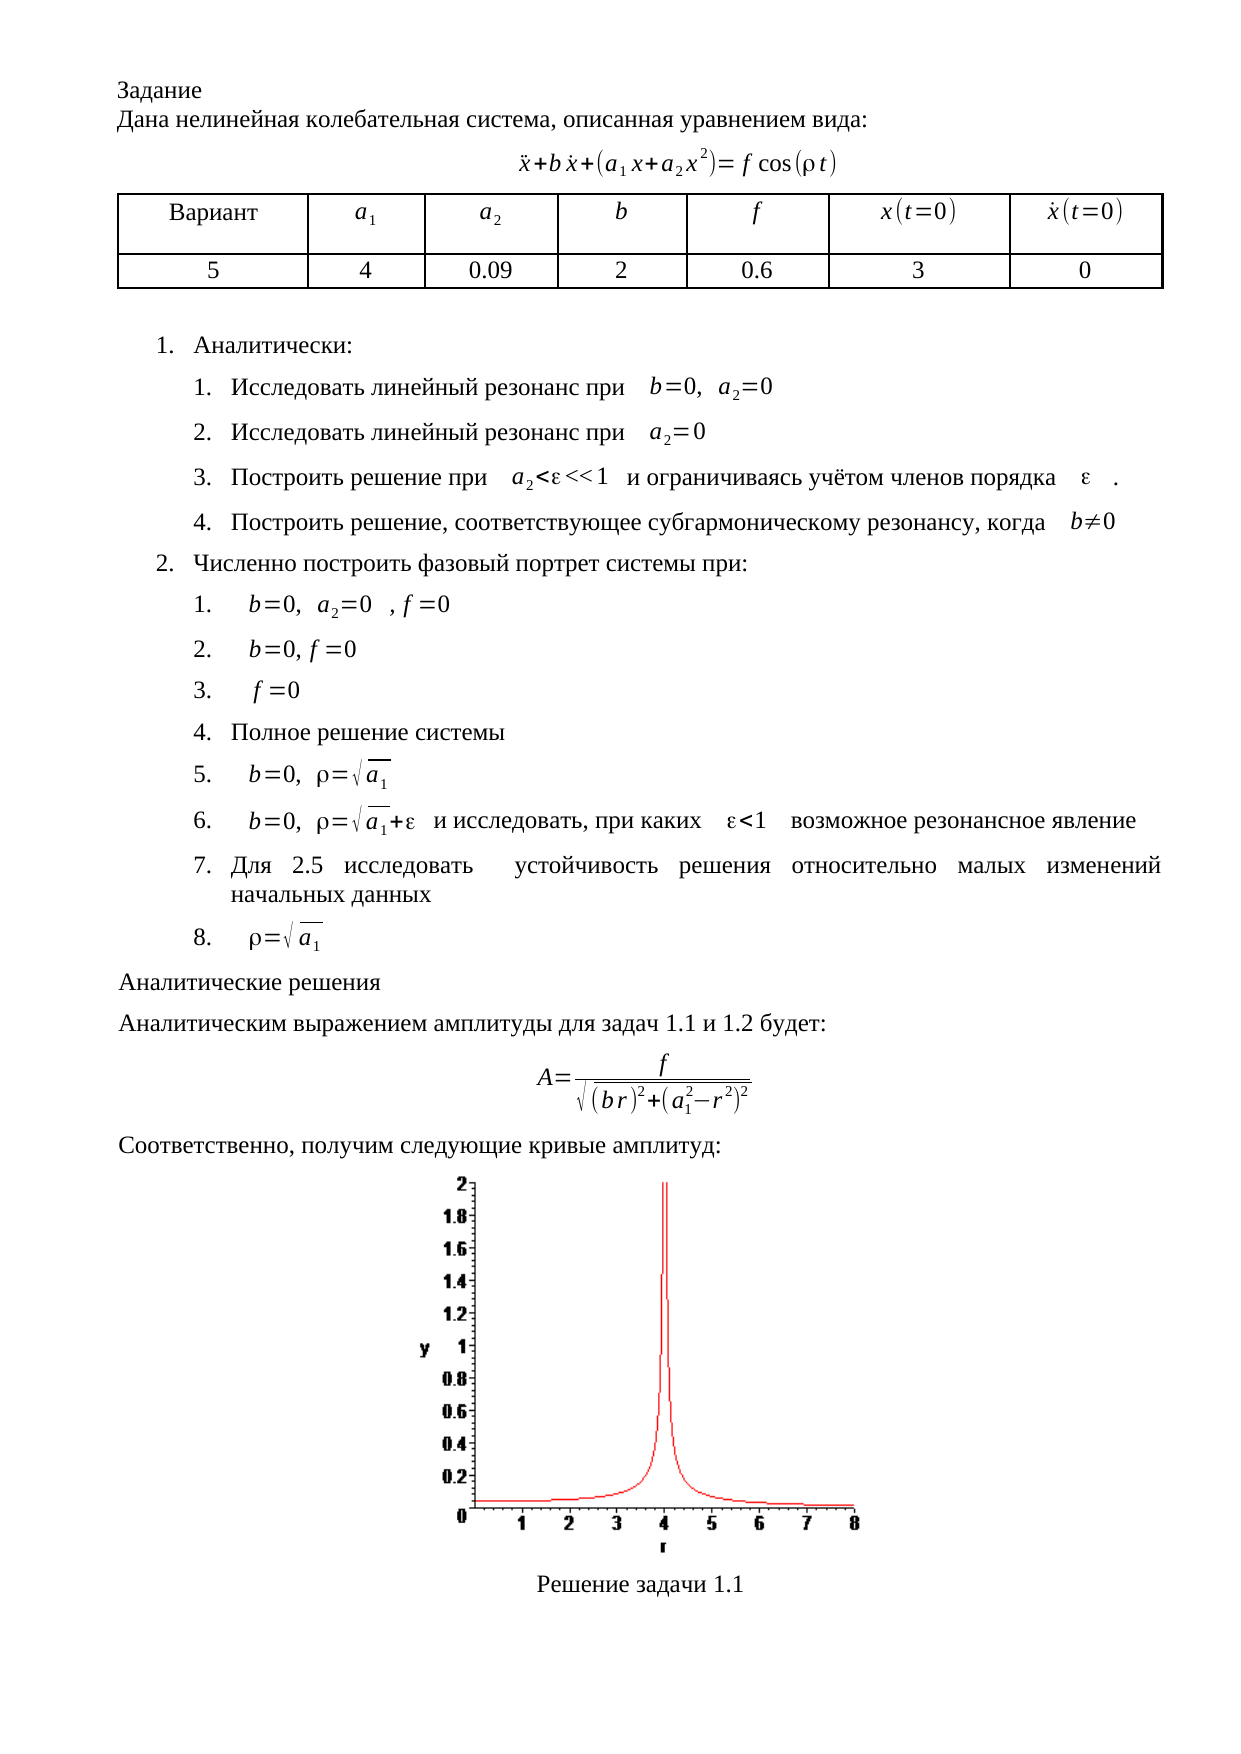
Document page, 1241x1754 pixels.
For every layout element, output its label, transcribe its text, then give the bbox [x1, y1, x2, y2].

table_cell 4 [309, 255, 424, 287]
table_header Вариант [119, 195, 307, 253]
text Аналитическим выражением амплитуды для задач 1.1 и 1.2 будет: [118, 1008, 1162, 1037]
list Численно построить фазовый портрет системы при: [156, 548, 1162, 577]
table_header [830, 195, 1009, 253]
text Задание [117, 75, 1162, 104]
list Полное решение системы [193, 717, 1162, 745]
table_cell 5 [119, 255, 307, 287]
table_header [688, 195, 828, 253]
list Исследовать линейный резонанс при [193, 417, 1162, 449]
table_header [559, 195, 686, 253]
list Построить решение при и ограничиваясь учётом членов порядка . [193, 462, 1162, 494]
table_cell 0.09 [426, 255, 557, 287]
table_cell 0 [1011, 255, 1161, 287]
text Соответственно, получим следующие кривые амплитуд: [118, 1131, 1162, 1159]
table_cell 3 [830, 255, 1009, 287]
text Дана нелинейная колебательная система, описанная уравнением вида: [117, 104, 1162, 132]
table_cell 0.6 [688, 255, 828, 287]
table_header [426, 195, 557, 253]
table_header [1011, 195, 1161, 253]
table_cell 2 [559, 255, 686, 287]
list и исследовать, при каких возможное резонансное явление [193, 804, 1162, 838]
list Аналитически: [156, 330, 1162, 359]
table_header [309, 195, 424, 253]
list Для 2.5 исследовать устойчивость решения относительно малых изменений начальных данных [193, 850, 1162, 908]
text Решение задачи 1.1 [118, 1569, 1162, 1598]
list Исследовать линейный резонанс при [193, 372, 1162, 404]
text Аналитические решения [118, 967, 1162, 995]
list Построить решение, соответствующее субгармоническому резонансу, когда [193, 507, 1162, 535]
